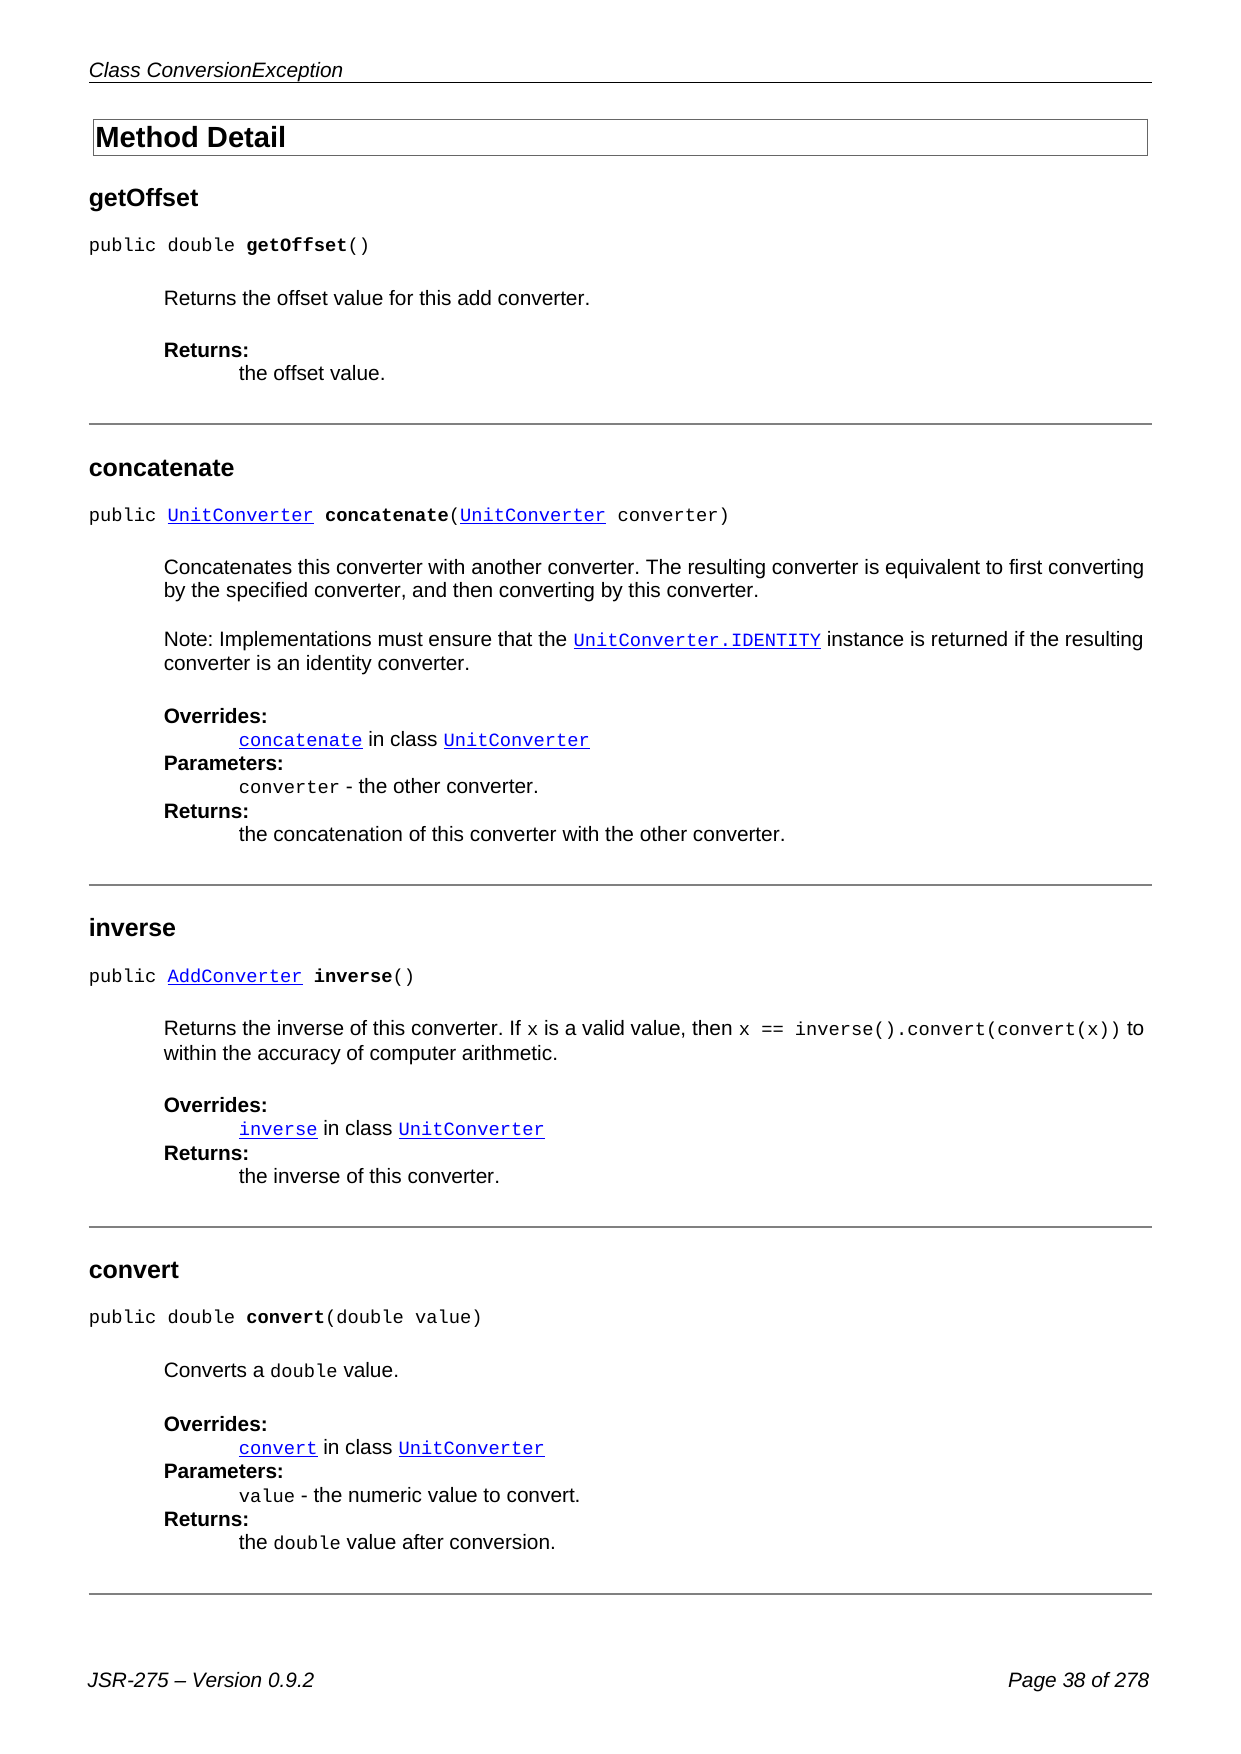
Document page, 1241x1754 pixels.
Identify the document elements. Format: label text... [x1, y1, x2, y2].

text public UnitConverter concatenate(UnitConverter converter) [88, 505, 1152, 527]
text Returns the inverse of this converter. If x is a valid value, then x == inverse().convert(convert(x)) to within the accuracy of computer arithmetic. [163, 1017, 1152, 1064]
text the inverse of this converter. [238, 1164, 1152, 1188]
text Overrides: [163, 1094, 1152, 1117]
text Concatenates this converter with another converter. The resulting converter is equivalent to first converting by the specified converter, and then converting by this converter. [163, 556, 1152, 602]
text Returns: [163, 1508, 1152, 1531]
text value - the numeric value to convert. [238, 1483, 1152, 1508]
text converter - the other converter. [238, 775, 1152, 799]
text Note: Implementations must ensure that the UnitConverter.IDENTITY instance is returned if the resulting converter is an identity converter. [163, 627, 1152, 675]
text Returns: [163, 339, 1152, 362]
text Returns: [163, 1141, 1152, 1164]
text public AddConverter inverse() [88, 966, 1152, 988]
text the double value after conversion. [238, 1531, 1152, 1555]
text public double getOffset() [88, 236, 1152, 257]
text Returns the offset value for this add converter. [163, 286, 1152, 309]
text public double convert(double value) [88, 1308, 1152, 1329]
text Parameters: [163, 1460, 1152, 1483]
subtitle concatenate [88, 453, 1152, 481]
subtitle convert [88, 1256, 1152, 1284]
text Converts a double value. [163, 1358, 1152, 1383]
text Returns: [163, 799, 1152, 823]
text convert in class UnitConverter [238, 1435, 1152, 1460]
text Overrides: [163, 1412, 1152, 1435]
text Parameters: [163, 752, 1152, 775]
subtitle inverse [88, 914, 1152, 942]
text the offset value. [238, 362, 1152, 385]
text the concatenation of this converter with the other converter. [238, 823, 1152, 846]
text Overrides: [163, 704, 1152, 727]
subtitle Method Detail [94, 120, 1147, 155]
subtitle getOffset [88, 184, 1152, 212]
text concatenate in class UnitConverter [238, 727, 1152, 752]
text inverse in class UnitConverter [238, 1117, 1152, 1141]
